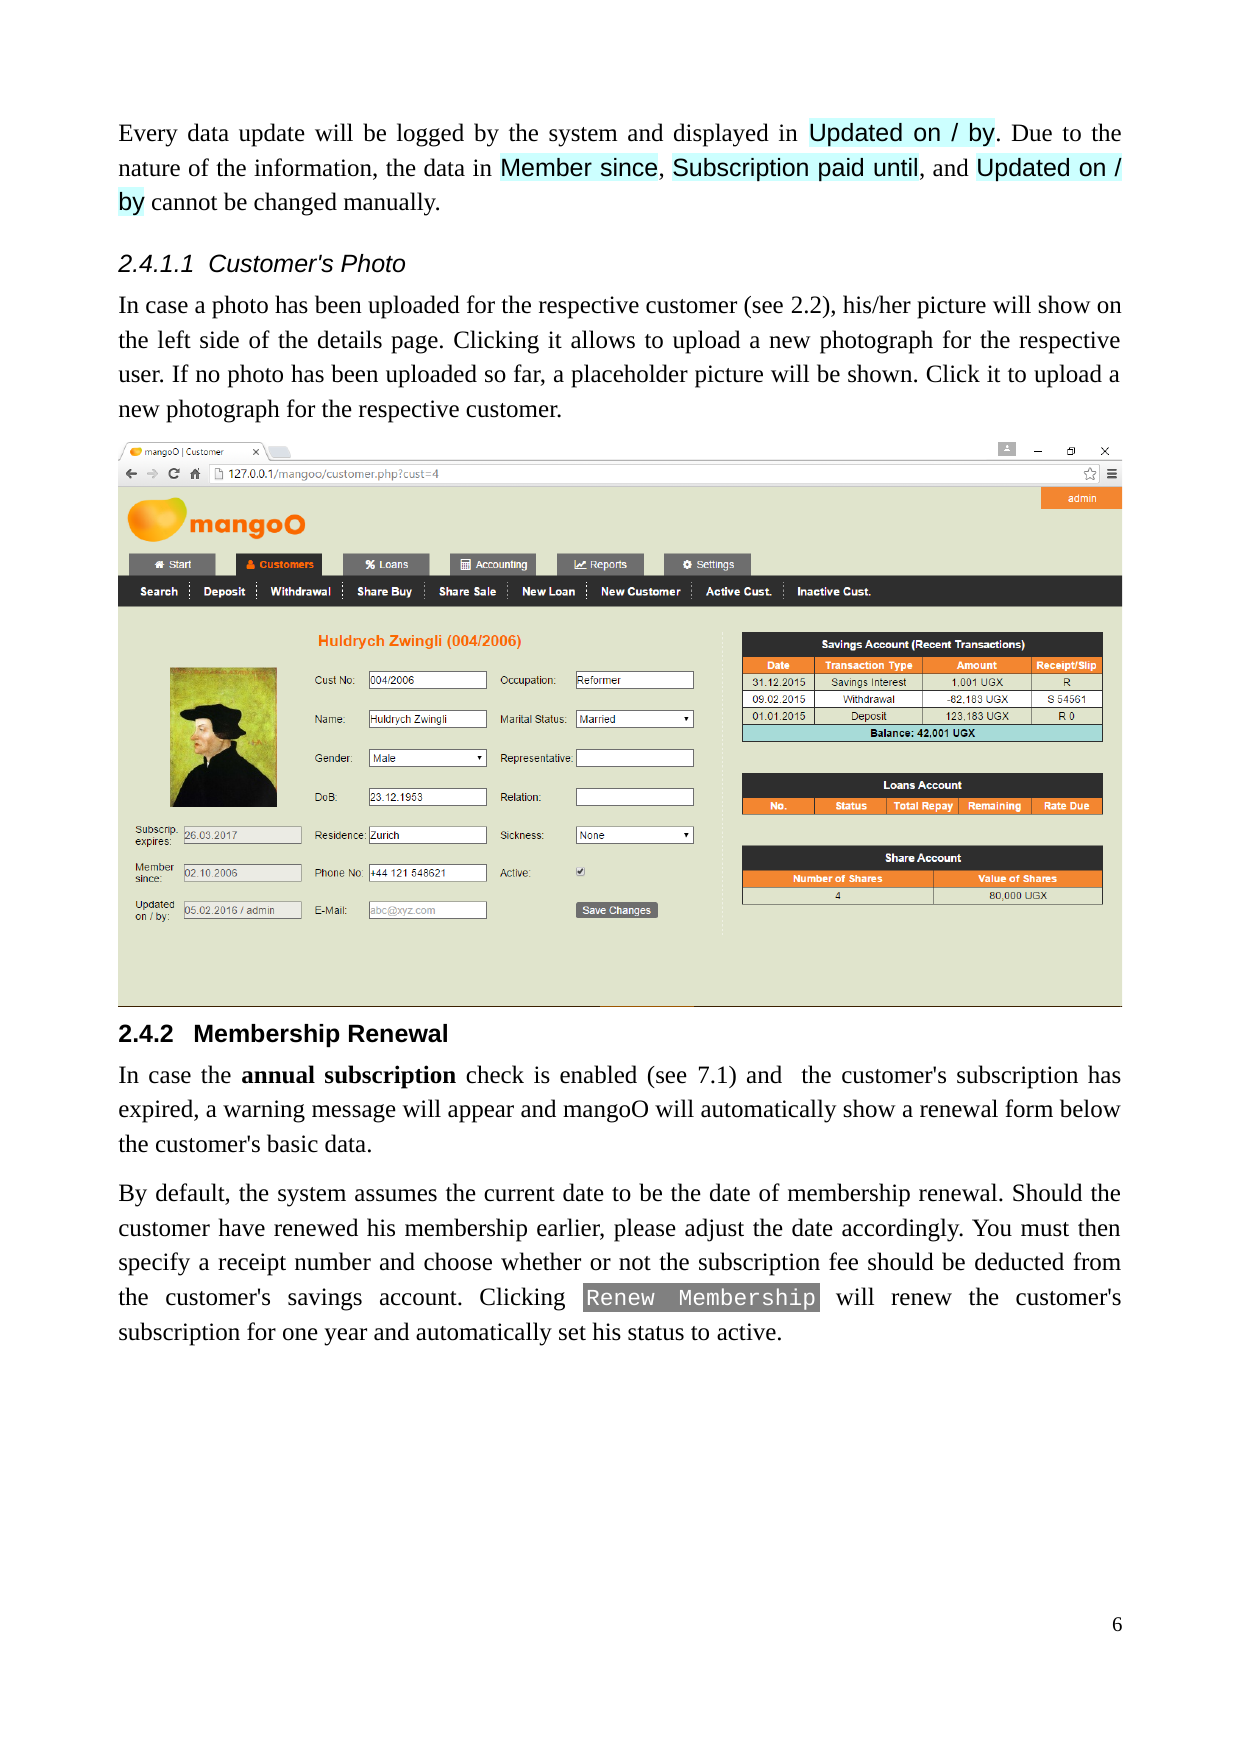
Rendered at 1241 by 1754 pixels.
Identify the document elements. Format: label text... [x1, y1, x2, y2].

text Every data update will be logged by the system and displayed in Updated on / by. Due to the nature of the information, the data in Member since, Subscription paid until, and Updated on / by cannot be changed manually. [118, 118, 1122, 216]
text In case the annual subscription check is enabled (see 7.1) and the customer's subscription has expired, a warning message will appear and mangoO will automatically show a renewal form below the customer's basic data. [118, 1060, 1122, 1158]
picture [118, 442, 1123, 1007]
text By default, the system assumes the current date to be the date of membership renewal. Should the customer have renewed his membership earlier, please adjust the date accordingly. You must then specify a receipt number and choose whether or not the subscription fee should be deducted from the customer's savings account. Clicking Renew Membership will renew the customer's subscription for one year and automatically set his status to active. [118, 1178, 1122, 1346]
subtitle Membership Renewal [118, 1007, 1122, 1048]
subtitle Customer's Photo [118, 249, 1122, 278]
text In case a photo has been uploaded for the respective customer (see 2.2), his/her picture will show on the left side of the details page. Clicking it allows to upload a new photograph for the respective user. If no photo has been uploaded so far, a placeholder picture will be shown. Click it to upload a new photograph for the respective customer. [118, 290, 1122, 422]
